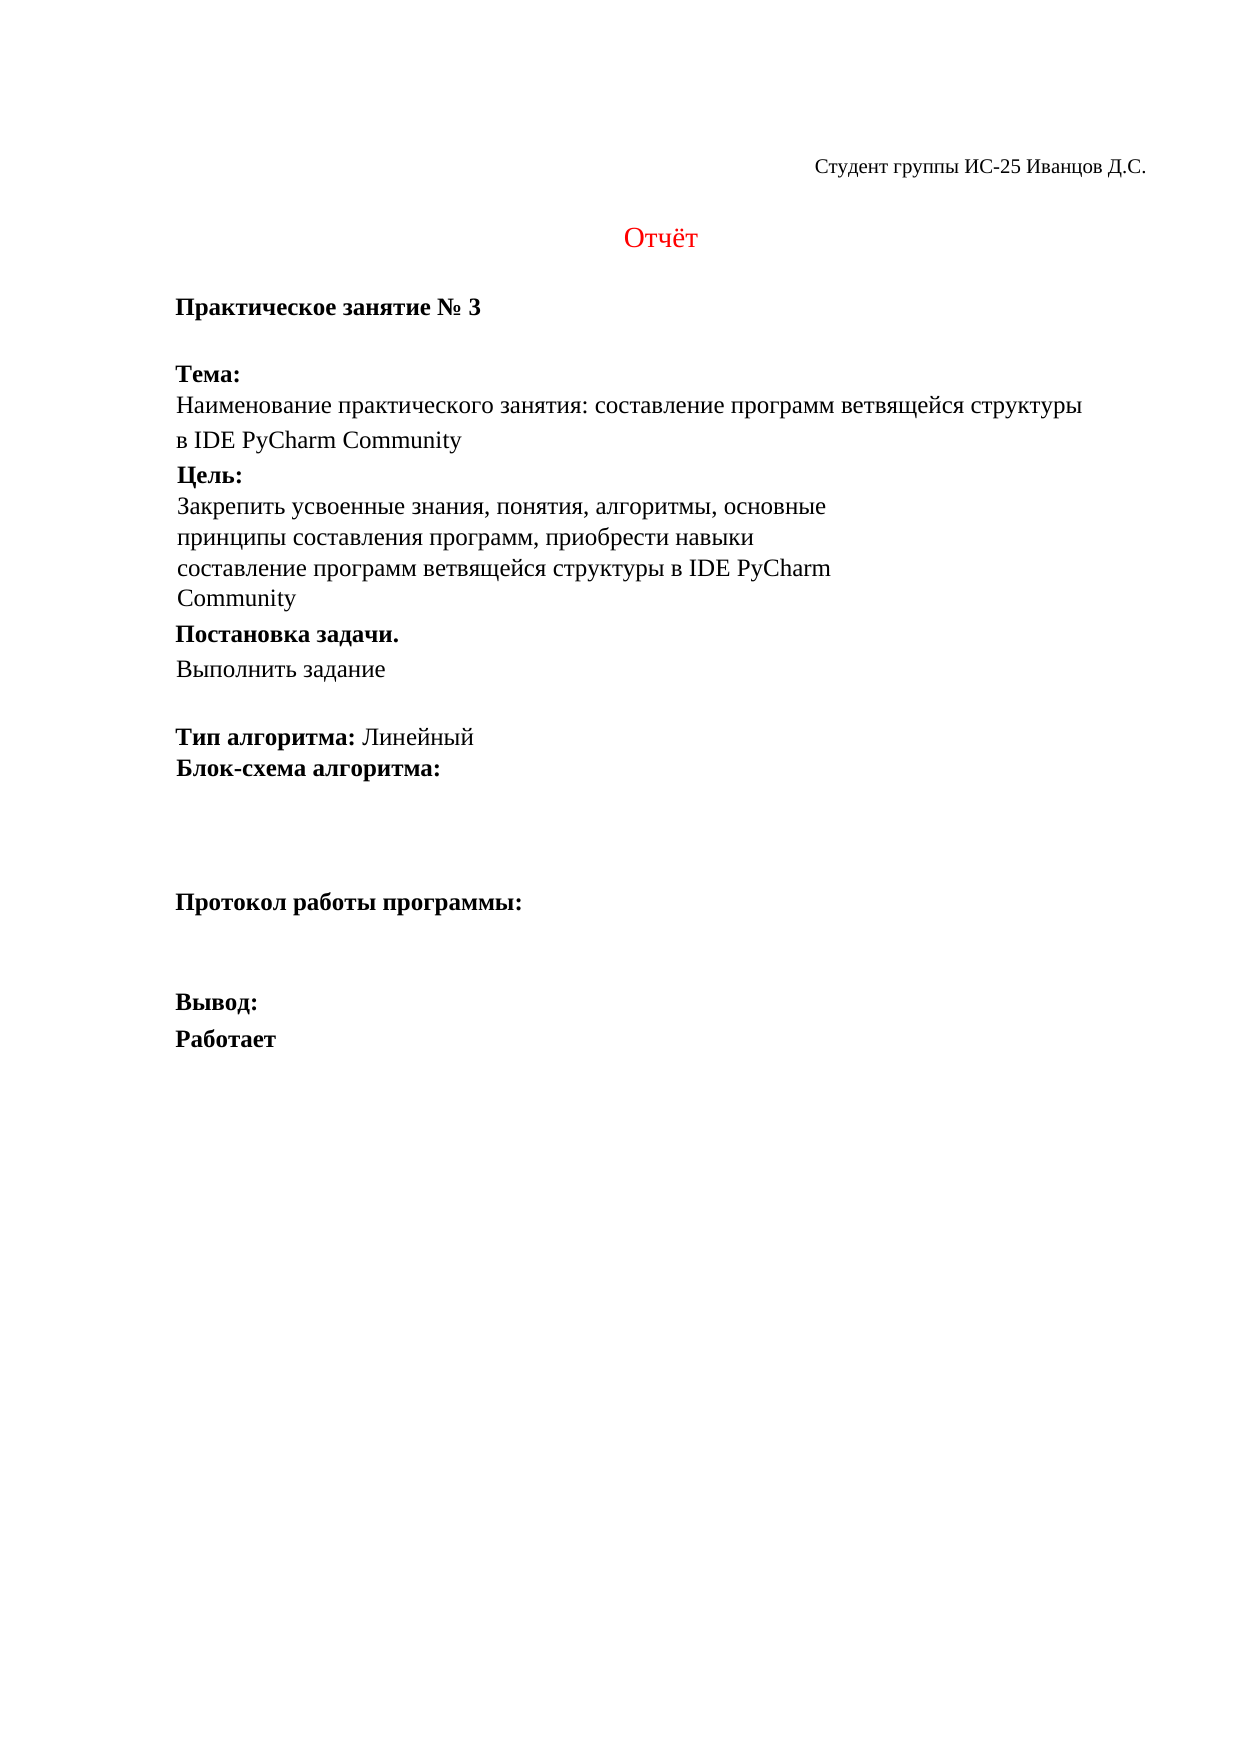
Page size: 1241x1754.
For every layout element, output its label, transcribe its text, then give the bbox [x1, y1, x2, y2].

text Протокол работы программы: [175, 887, 612, 916]
text Студент группы ИС-25 Иванцов Д.С. [177, 150, 1153, 179]
text Постановка задачи. [175, 619, 612, 648]
text Цель: Закрепить усвоенные знания, понятия, алгоритмы, основные принципы составления программ, приобрести навыки составление программ ветвящейся структуры в IDE PyCharm Community [177, 460, 846, 612]
text Тип алгоритма: Линейный Блок-схема алгоритма: [175, 722, 612, 782]
text Практическое занятие № 3 [175, 292, 612, 321]
text Тема: [175, 359, 612, 388]
text в IDE PyCharm Community [176, 425, 1159, 454]
text Выполнить задание [176, 654, 1159, 682]
subtitle Отчёт [177, 220, 1152, 254]
text Работает [175, 1024, 612, 1053]
text Наименование практического занятия: составление программ ветвящейся структуры [176, 390, 1159, 419]
text Вывод: [175, 987, 612, 1016]
